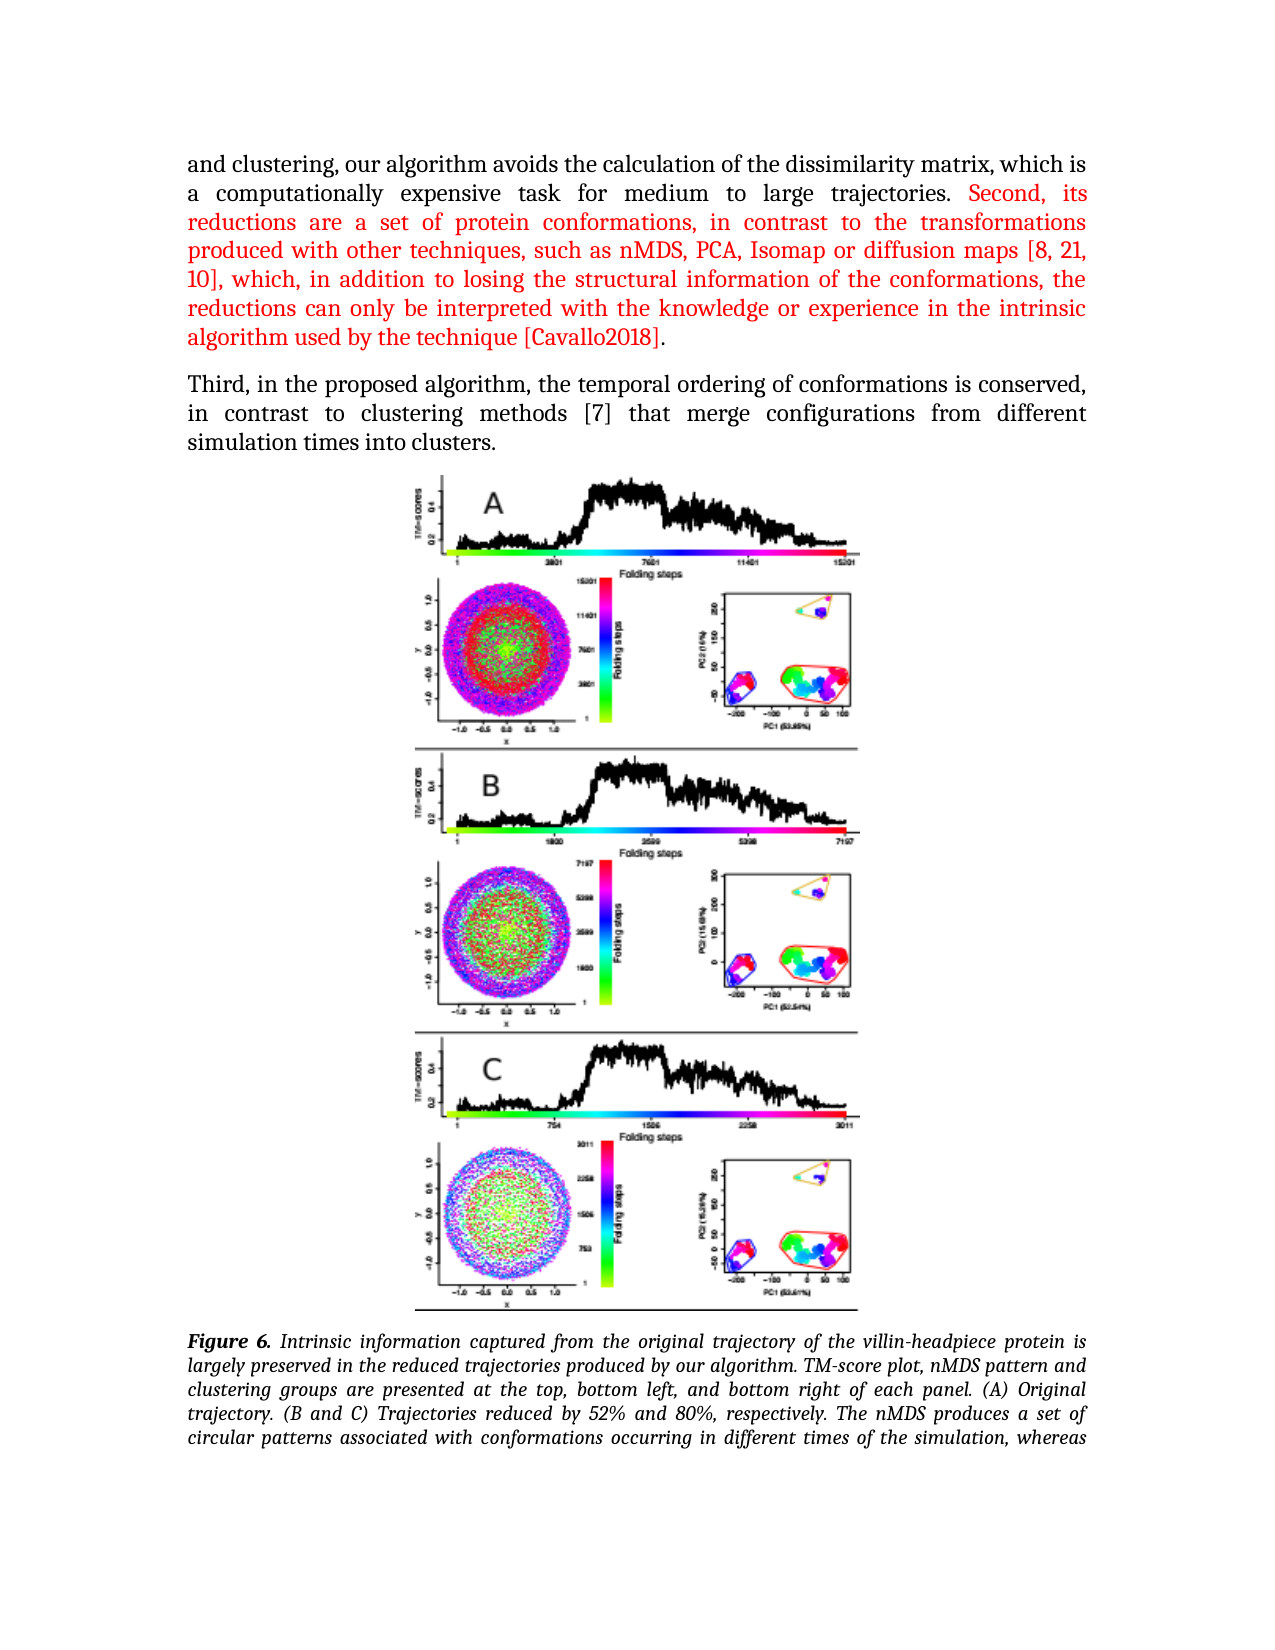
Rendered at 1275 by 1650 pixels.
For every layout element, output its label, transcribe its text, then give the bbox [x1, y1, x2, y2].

text Figure 6. Intrinsic information captured from the original trajectory of the villin-headpiece protein is largely preserved in the reduced trajectories produced by our algorithm. TM-score plot, nMDS pattern and clustering groups are presented at the top, bottom left, and bottom right of each panel. (A) Original trajectory. (B and C) Trajectories reduced by 52% and 80%, respectively. The nMDS produces a set of circular patterns associated with conformations occurring in different times of the simulation, whereas [187, 475, 1087, 1449]
picture [414, 475, 860, 1311]
text Third, in the proposed algorithm, the temporal ordering of conformations is conserved, in contrast to clustering methods [7] that merge configurations from different simulation times into clusters. [187, 370, 1087, 456]
text and clustering, our algorithm avoids the calculation of the dissimilarity matrix, which is a computationally expensive task for medium to large trajectories. Second, its reductions are a set of protein conformations, in contrast to the transformations produced with other techniques, such as nMDS, PCA, Isomap or diffusion maps [8, 21, 10], which, in addition to losing the structural information of the conformations, the reductions can only be interpreted with the knowledge or experience in the intrinsic algorithm used by the technique [Cavallo2018]. [187, 150, 1087, 351]
